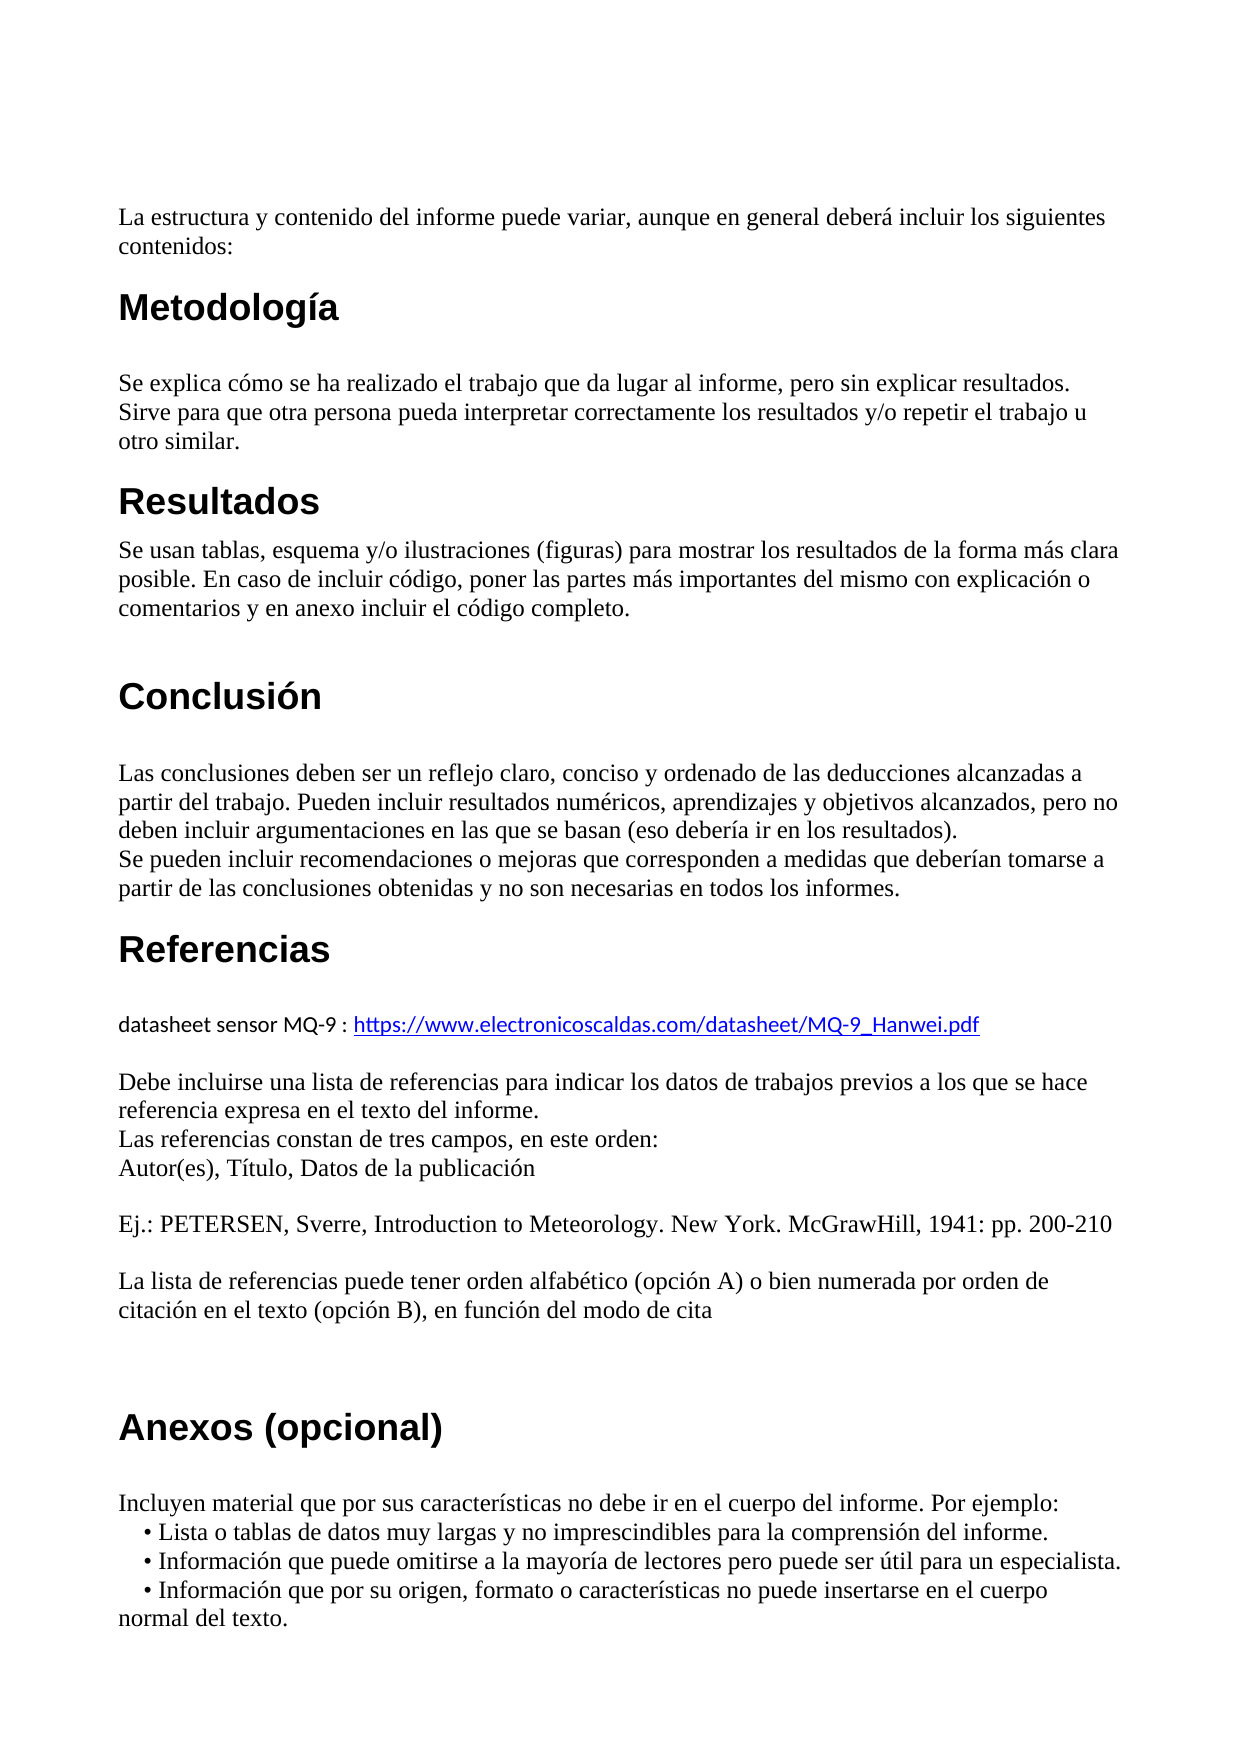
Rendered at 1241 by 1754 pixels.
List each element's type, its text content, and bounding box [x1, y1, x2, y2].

text • Información que por su origen, formato o características no puede insertarse en el cuerpo normal del texto. [118, 1575, 1122, 1632]
text Ej.: PETERSEN, Sverre, Introduction to Meteorology. New York. McGrawHill, 1941: pp. 200-210 [118, 1209, 1122, 1238]
text datasheet sensor MQ-9 : https://www.electronicoscaldas.com/datasheet/MQ-9_Hanwei.pdf [118, 1011, 1122, 1038]
text Se usan tablas, esquema y/o ilustraciones (figuras) para mostrar los resultados de la forma más clara posible. En caso de incluir código, poner las partes más importantes del mismo con explicación o comentarios y en anexo incluir el código completo. [118, 535, 1122, 621]
text • Lista o tablas de datos muy largas y no imprescindibles para la comprensión del informe. [118, 1517, 1122, 1546]
text Las conclusiones deben ser un reflejo claro, conciso y ordenado de las deducciones alcanzadas a partir del trabajo. Pueden incluir resultados numéricos, aprendizajes y objetivos alcanzados, pero no deben incluir argumentaciones en las que se basan (eso debería ir en los resultados). [118, 758, 1122, 844]
text Anexos (opcional) [118, 1405, 1122, 1448]
text Resultados [118, 479, 1122, 523]
text Autor(es), Título, Datos de la publicación [118, 1153, 1122, 1182]
text Referencias [118, 927, 1122, 970]
text • Información que puede omitirse a la mayoría de lectores pero puede ser útil para un especialista. [118, 1546, 1122, 1575]
text Metodología [118, 285, 1122, 328]
text Conclusión [118, 674, 1122, 718]
text Se explica cómo se ha realizado el trabajo que da lugar al informe, pero sin explicar resultados. Sirve para que otra persona pueda interpretar correctamente los resultados y/o repetir el trabajo u otro similar. [118, 368, 1122, 454]
text Se pueden incluir recomendaciones o mejoras que corresponden a medidas que deberían tomarse a partir de las conclusiones obtenidas y no son necesarias en todos los informes. [118, 844, 1122, 902]
text La lista de referencias puede tener orden alfabético (opción A) o bien numerada por orden de citación en el texto (opción B), en función del modo de cita [118, 1266, 1122, 1324]
text Las referencias constan de tres campos, en este orden: [118, 1124, 1122, 1153]
text La estructura y contenido del informe puede variar, aunque en general deberá incluir los siguientes contenidos: [118, 202, 1122, 260]
text Incluyen material que por sus características no debe ir en el cuerpo del informe. Por ejemplo: [118, 1488, 1122, 1517]
text Debe incluirse una lista de referencias para indicar los datos de trabajos previos a los que se hace referencia expresa en el texto del informe. [118, 1067, 1122, 1124]
